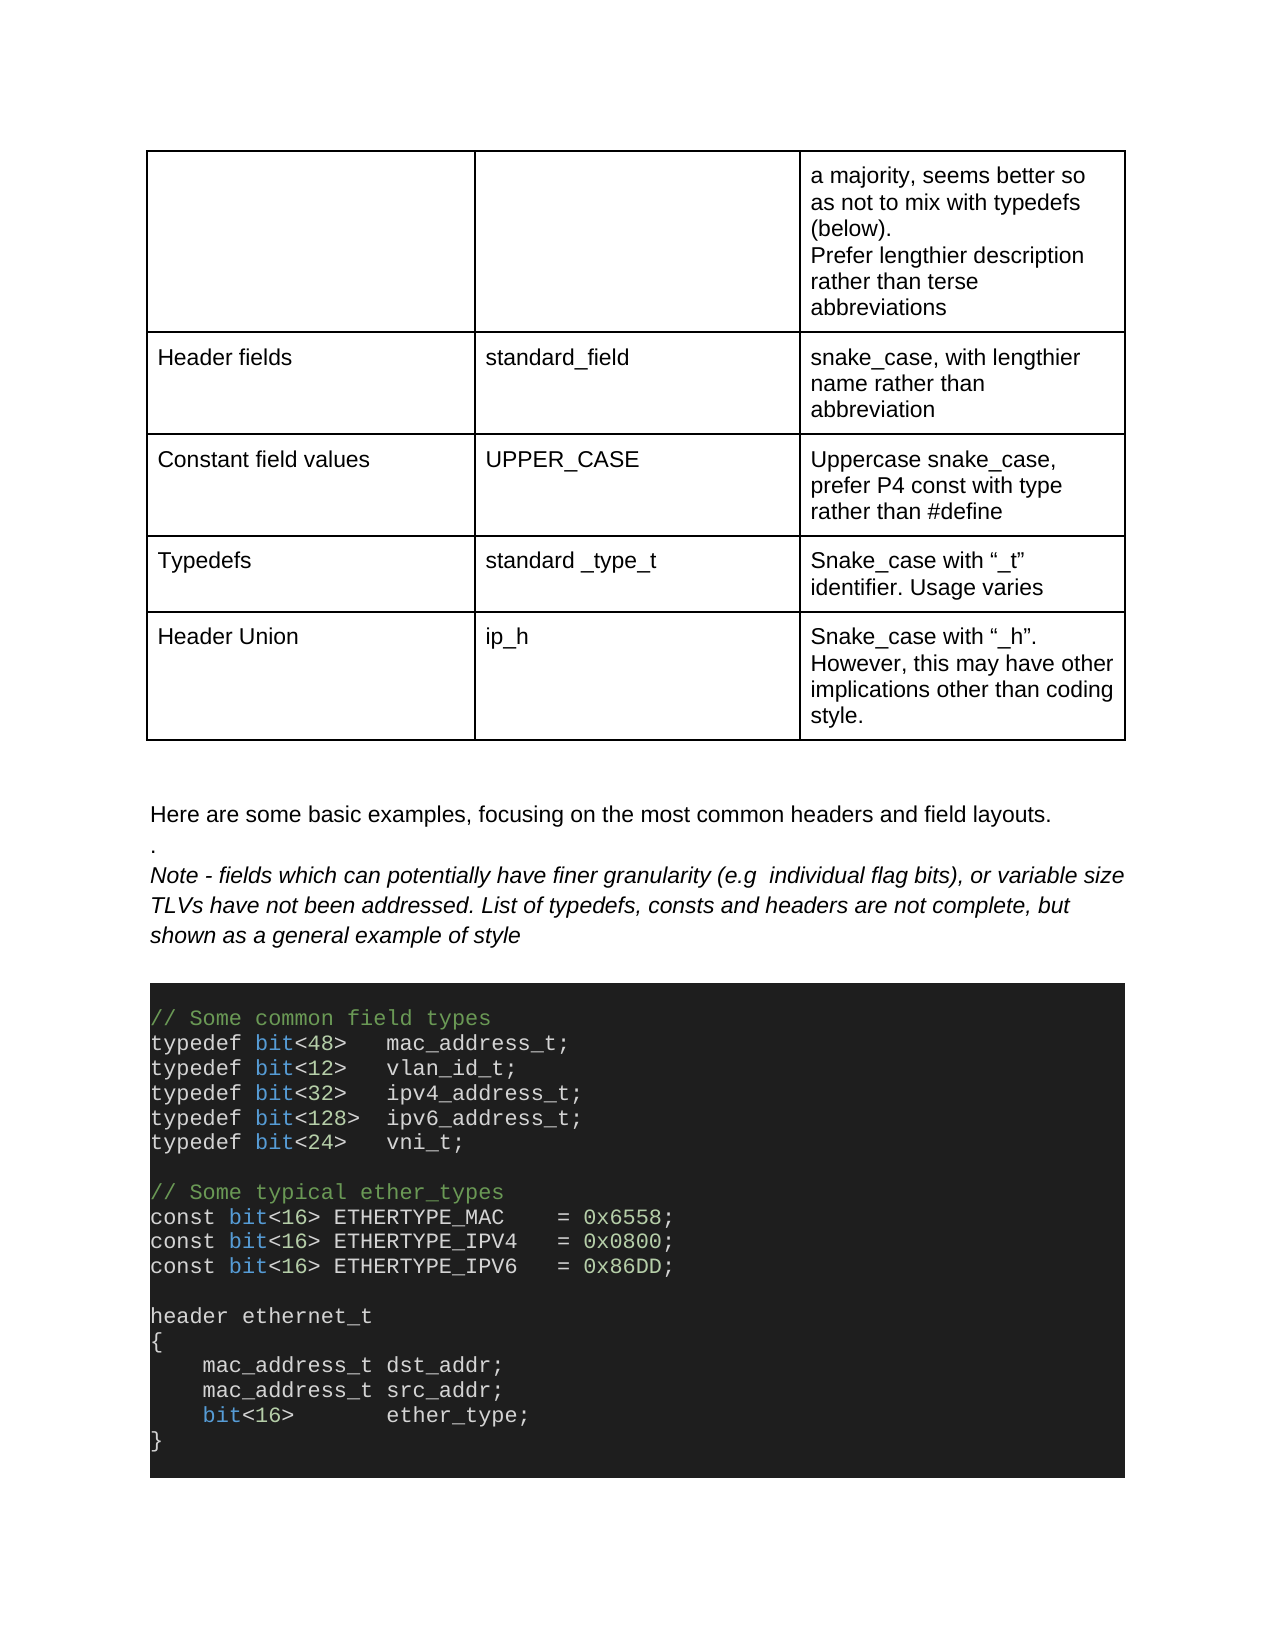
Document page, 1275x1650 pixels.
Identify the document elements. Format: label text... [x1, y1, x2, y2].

text Here are some basic examples, focusing on the most common headers and field layouts. [150, 801, 1125, 828]
text typedef bit<48> mac_address_t; [150, 1032, 1125, 1057]
table_cell snake_case, with lengthier name rather than abbreviation [801, 333, 1124, 433]
text typedef bit<12> vlan_id_t; [150, 1057, 1125, 1082]
text typedef bit<32> ipv4_address_t; [150, 1082, 1125, 1107]
table_cell Constant field values [148, 435, 474, 535]
table_cell a majority, seems better so as not to mix with typedefs (below). Prefer lengthier description rather than terse abbreviations [801, 152, 1124, 331]
table_cell ip_h [476, 613, 799, 739]
table_cell [148, 152, 474, 331]
text Note - fields which can potentially have finer granularity (e.g individual flag bits), or variable size TLVs have not been addressed. List of typedefs, consts and headers are not complete, but shown as a general example of style [150, 862, 1125, 949]
text // Some common field types [150, 1007, 1125, 1032]
text mac_address_t dst_addr; [150, 1354, 1125, 1379]
table_cell standard_field [476, 333, 799, 433]
table_cell [476, 152, 799, 331]
table_cell Header fields [148, 333, 474, 433]
table_cell Header Union [148, 613, 474, 739]
text const bit<16> ETHERTYPE_MAC = 0x6558; [150, 1206, 1125, 1231]
table_cell Uppercase snake_case, prefer P4 const with type rather than #define [801, 435, 1124, 535]
text const bit<16> ETHERTYPE_IPV6 = 0x86DD; [150, 1255, 1125, 1280]
table_cell Typedefs [148, 537, 474, 611]
table_cell Snake_case with “_t” identifier. Usage varies [801, 537, 1124, 611]
text mac_address_t src_addr; [150, 1379, 1125, 1404]
table_cell UPPER_CASE [476, 435, 799, 535]
text typedef bit<24> vni_t; [150, 1131, 1125, 1156]
text const bit<16> ETHERTYPE_IPV4 = 0x0800; [150, 1231, 1125, 1255]
table_cell Snake_case with “_h”. However, this may have other implications other than coding style. [801, 613, 1124, 739]
text // Some typical ether_types [150, 1181, 1125, 1206]
text { [150, 1330, 1125, 1354]
text . [150, 832, 1125, 858]
text header ethernet_t [150, 1305, 1125, 1330]
text } [150, 1429, 1125, 1454]
text bit<16> ether_type; [150, 1404, 1125, 1429]
table_cell standard _type_t [476, 537, 799, 611]
text typedef bit<128> ipv6_address_t; [150, 1107, 1125, 1131]
